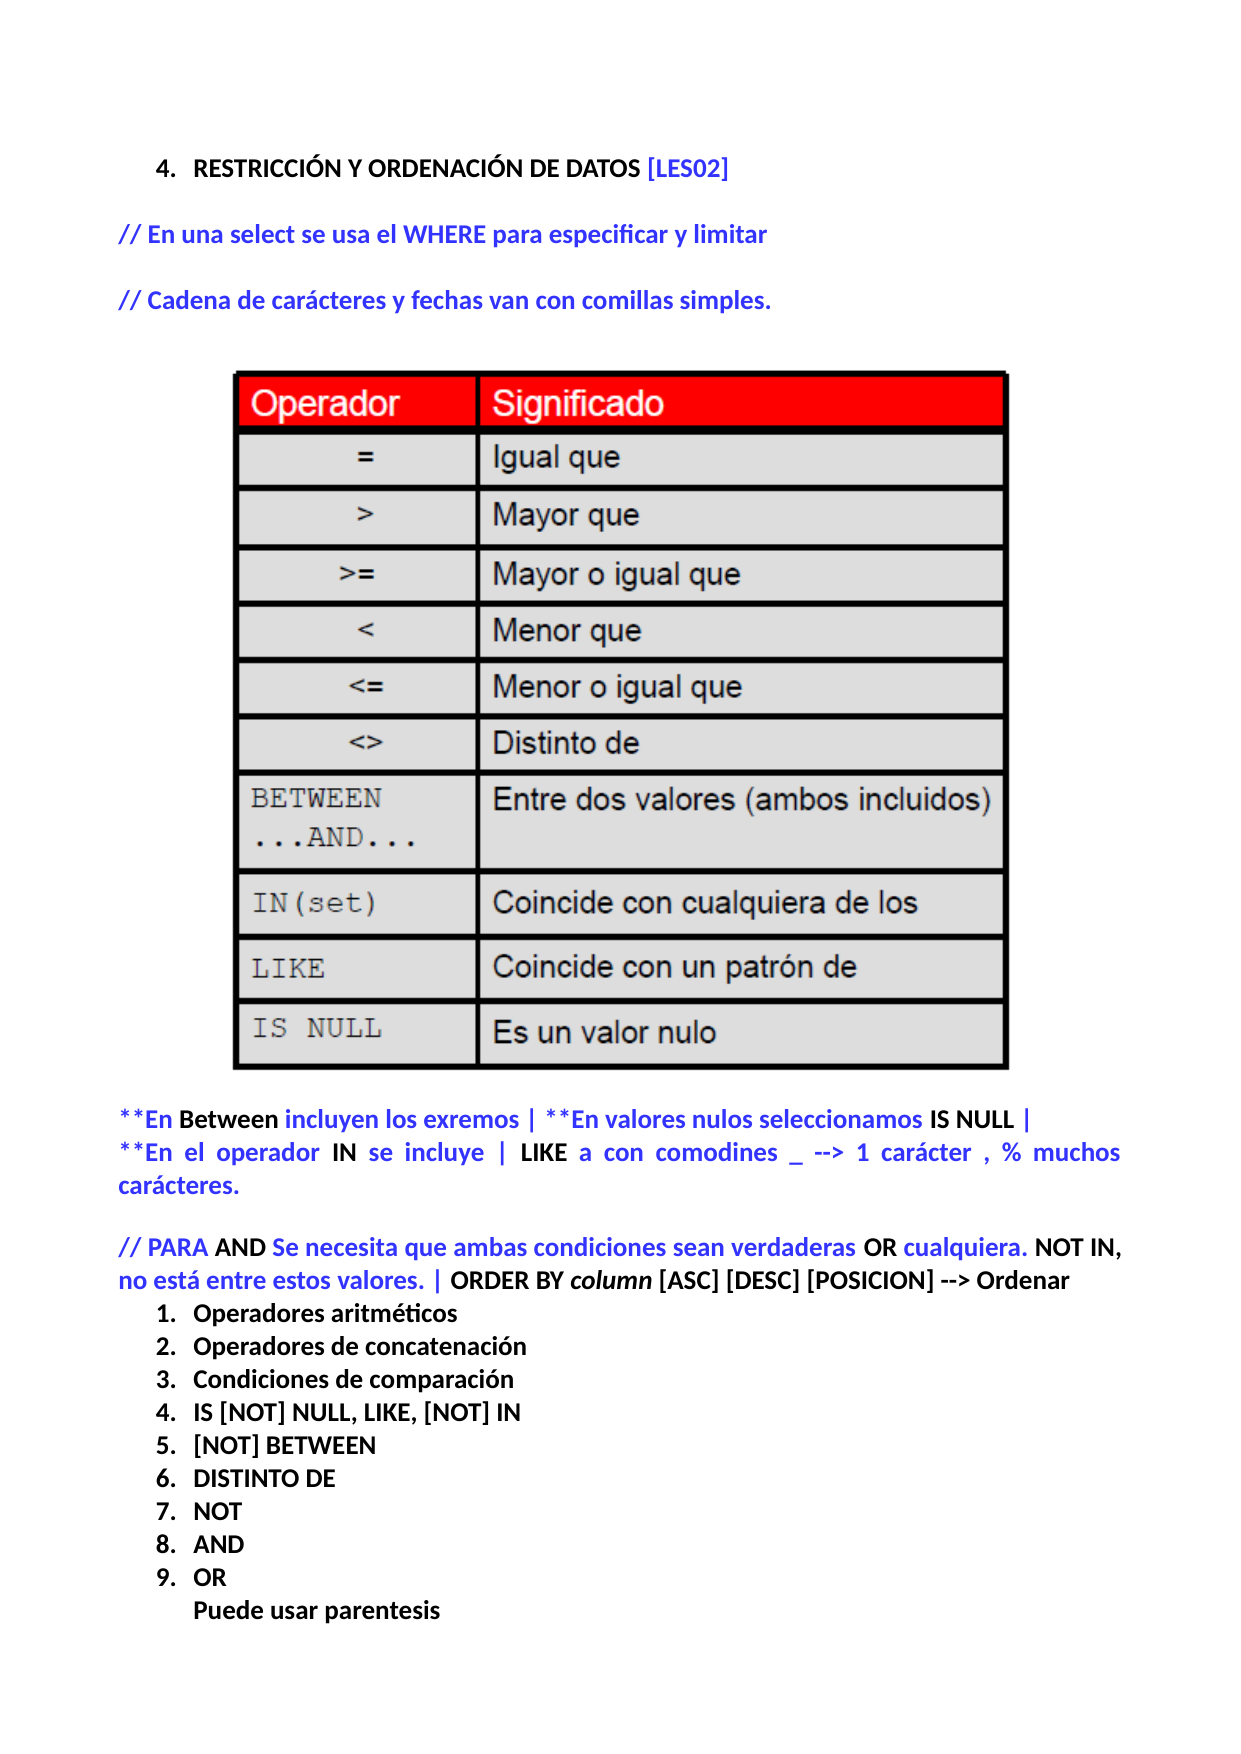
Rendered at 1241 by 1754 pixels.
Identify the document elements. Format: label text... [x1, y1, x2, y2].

picture [216, 349, 1024, 1103]
text **En el operador IN se incluye | LIKE a con comodines _ --> 1 carácter , % muchos carácteres. [118, 1135, 1122, 1201]
list OR [156, 1560, 1122, 1593]
list Puede usar parentesis [156, 1593, 1122, 1626]
list IS [NOT] NULL, LIKE, [NOT] IN [156, 1395, 1122, 1428]
text // En una select se usa el WHERE para especificar y limitar [118, 217, 1122, 250]
list NOT [156, 1494, 1122, 1527]
list Operadores aritméticos [156, 1296, 1122, 1329]
list AND [156, 1527, 1122, 1560]
text **En Between incluyen los exremos | **En valores nulos seleccionamos IS NULL | [118, 349, 1122, 1135]
list [NOT] BETWEEN [156, 1428, 1122, 1461]
text // Cadena de carácteres y fechas van con comillas simples. [118, 283, 1122, 316]
list Operadores de concatenación [156, 1329, 1122, 1362]
list Condiciones de comparación [156, 1362, 1122, 1395]
text // PARA AND Se necesita que ambas condiciones sean verdaderas OR cualquiera. NOT IN, no está entre estos valores. | ORDER BY column [ASC] [DESC] [POSICION] --> Ordenar [118, 1230, 1122, 1296]
list DISTINTO DE [156, 1461, 1122, 1494]
list RESTRICCIÓN Y ORDENACIÓN DE DATOS [LES02] [156, 151, 1122, 184]
